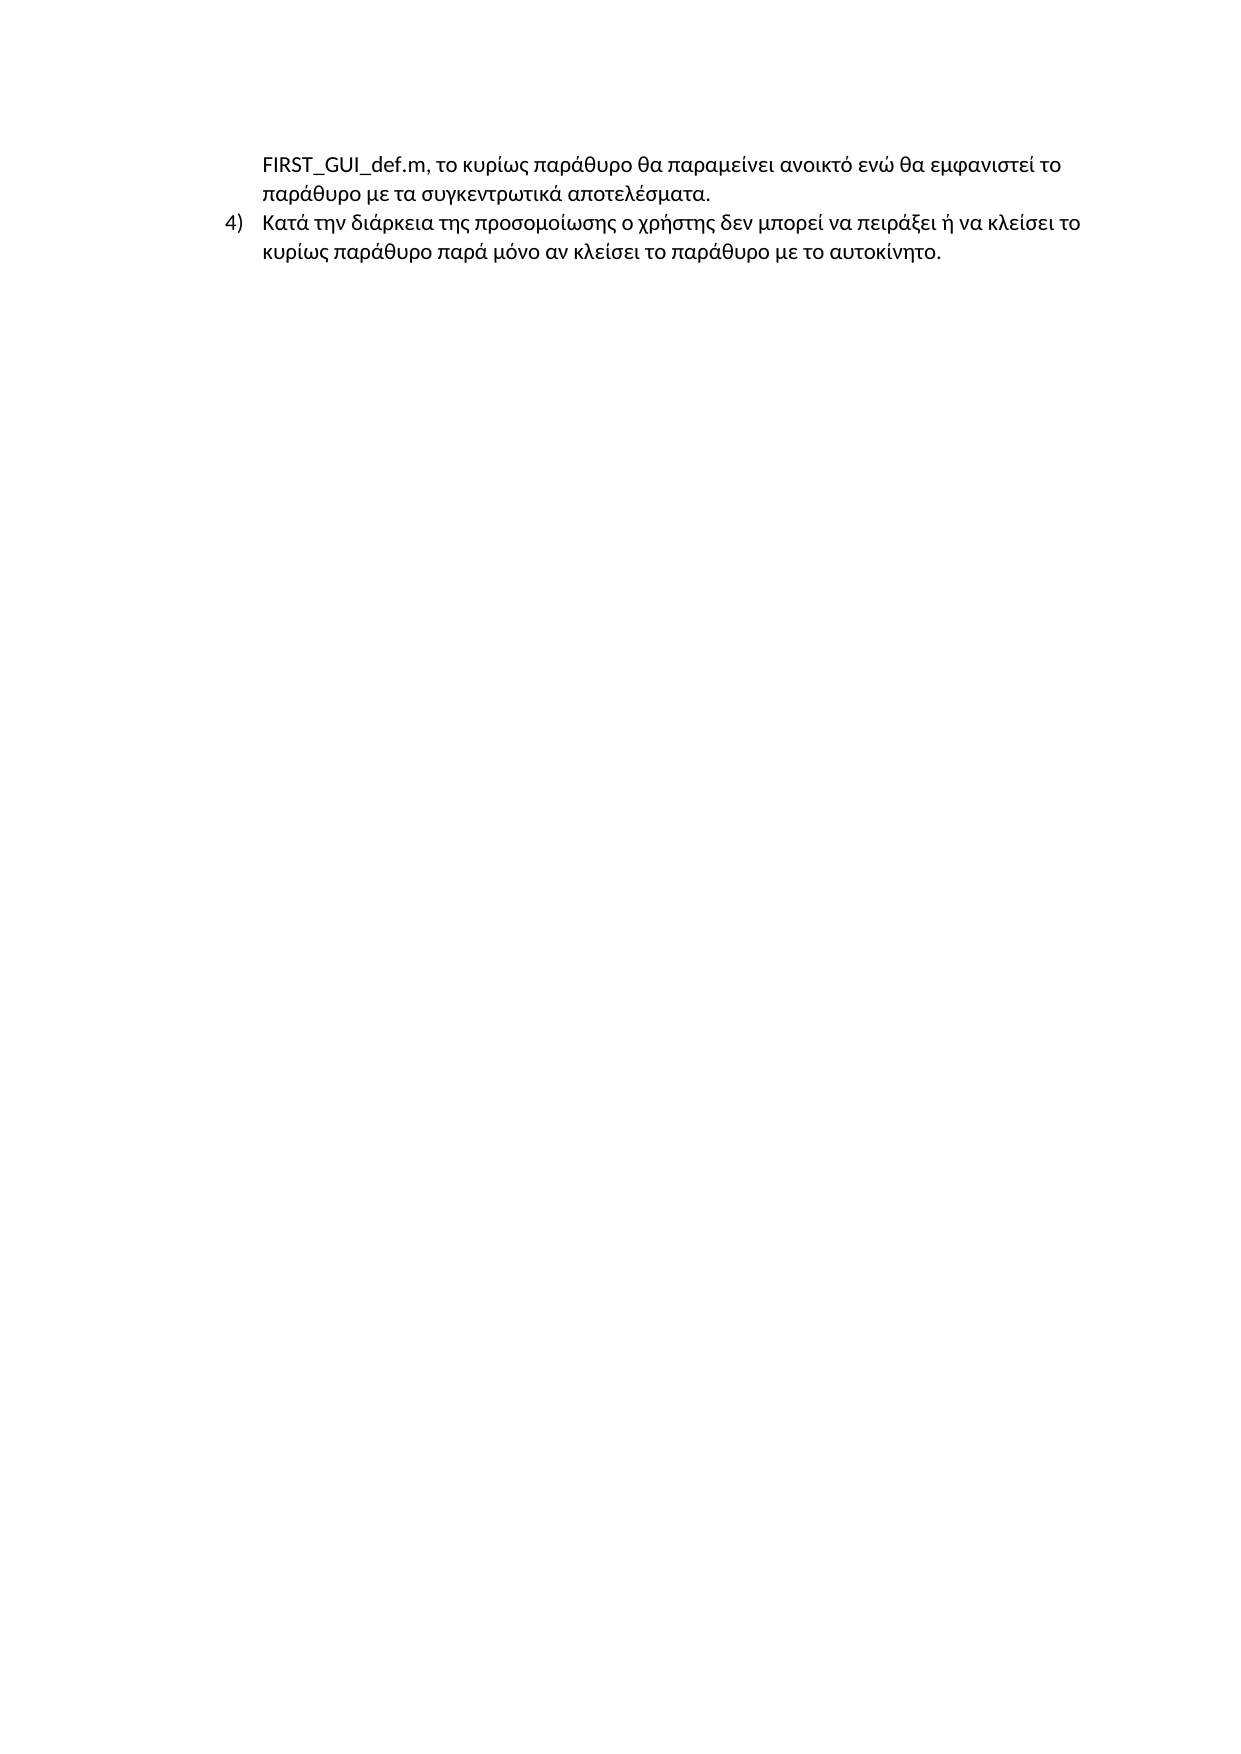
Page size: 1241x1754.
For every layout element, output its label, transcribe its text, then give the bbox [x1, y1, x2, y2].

list Κατά την διάρκεια της προσομοίωσης ο χρήστης δεν μπορεί να πειράξει ή να κλείσει το κυρίως παράθυρο παρά μόνο αν κλείσει το παράθυρο με το αυτοκίνητο. [225, 208, 1090, 265]
list FIRST_GUI_def.m, το κυρίως παράθυρο θα παραμείνει ανοικτό ενώ θα εμφανιστεί το παράθυρο με τα συγκεντρωτικά αποτελέσματα. [225, 150, 1090, 207]
